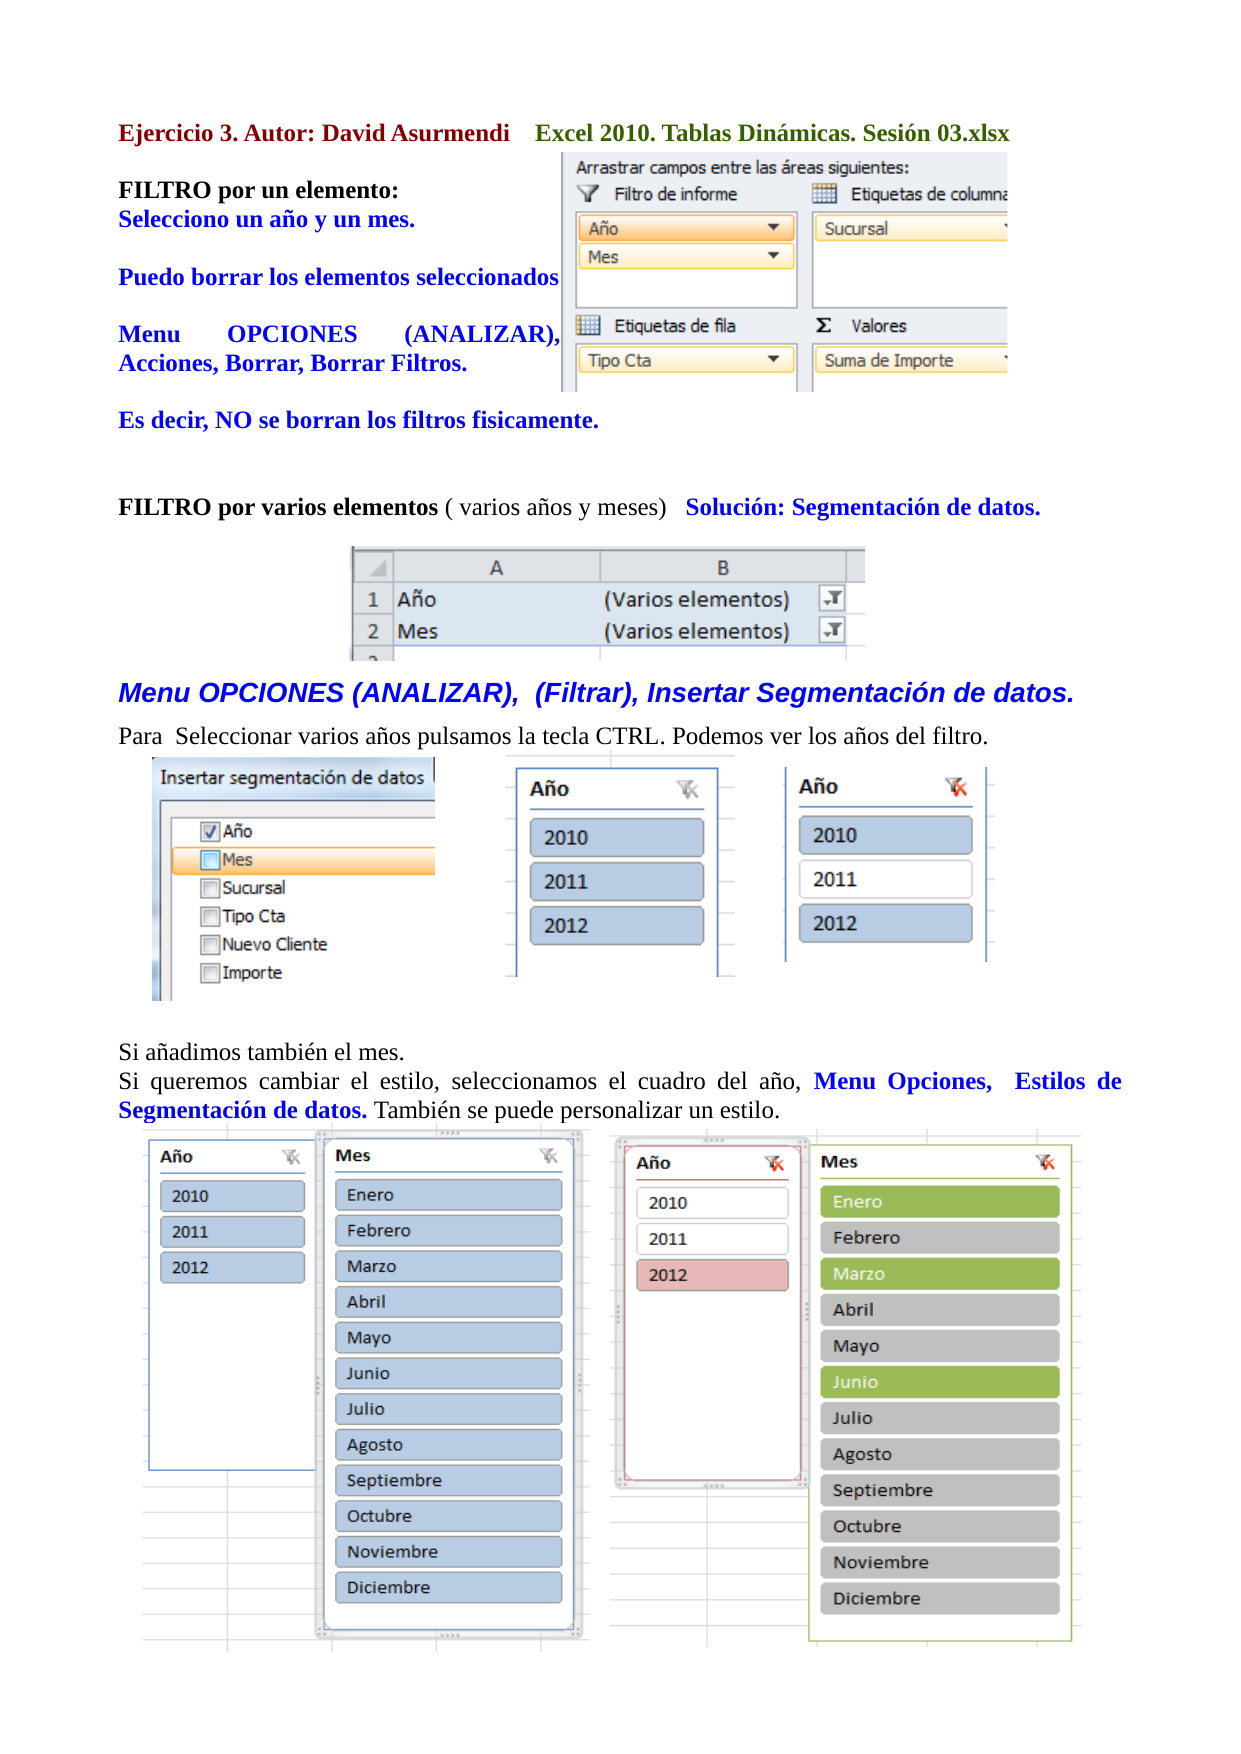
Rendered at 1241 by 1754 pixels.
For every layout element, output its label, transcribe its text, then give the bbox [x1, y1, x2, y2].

picture [560, 152, 1008, 392]
text Si queremos cambiar el estilo, seleccionamos el cuadro del año, Menu Opciones, Estilos de Segmentación de datos. También se puede personalizar un estilo. [118, 1066, 1122, 1124]
text [1008, 176, 1122, 204]
text Para Seleccionar varios años pulsamos la tecla CTRL. Podemos ver los años del filtro. [118, 721, 1122, 750]
picture [505, 750, 735, 977]
picture [782, 767, 995, 962]
text Si añadimos también el mes. [118, 1037, 1122, 1066]
text Menu OPCIONES (ANALIZAR), Acciones, Borrar, Borrar Filtros. [118, 319, 560, 377]
text Ejercicio 3. Autor: David Asurmendi Excel 2010. Tablas Dinámicas. Sesión 03.xlsx [118, 118, 1122, 147]
text FILTRO por varios elementos ( varios años y meses) Solución: Segmentación de datos. [118, 492, 1122, 521]
picture [142, 1123, 590, 1652]
picture [152, 757, 435, 1001]
text FILTRO por un elemento: [118, 176, 560, 204]
text Es decir, NO se borran los filtros fisicamente. [118, 406, 1122, 434]
text Selecciono un año y un mes. [118, 204, 560, 233]
subtitle Menu OPCIONES (ANALIZAR), (Filtrar), Insertar Segmentación de datos. [118, 677, 1122, 709]
picture [610, 1129, 1082, 1647]
picture [349, 546, 866, 661]
text Puedo borrar los elementos seleccionados [118, 262, 560, 291]
text [1008, 262, 1122, 291]
text [1008, 204, 1122, 233]
text [1008, 319, 1122, 377]
